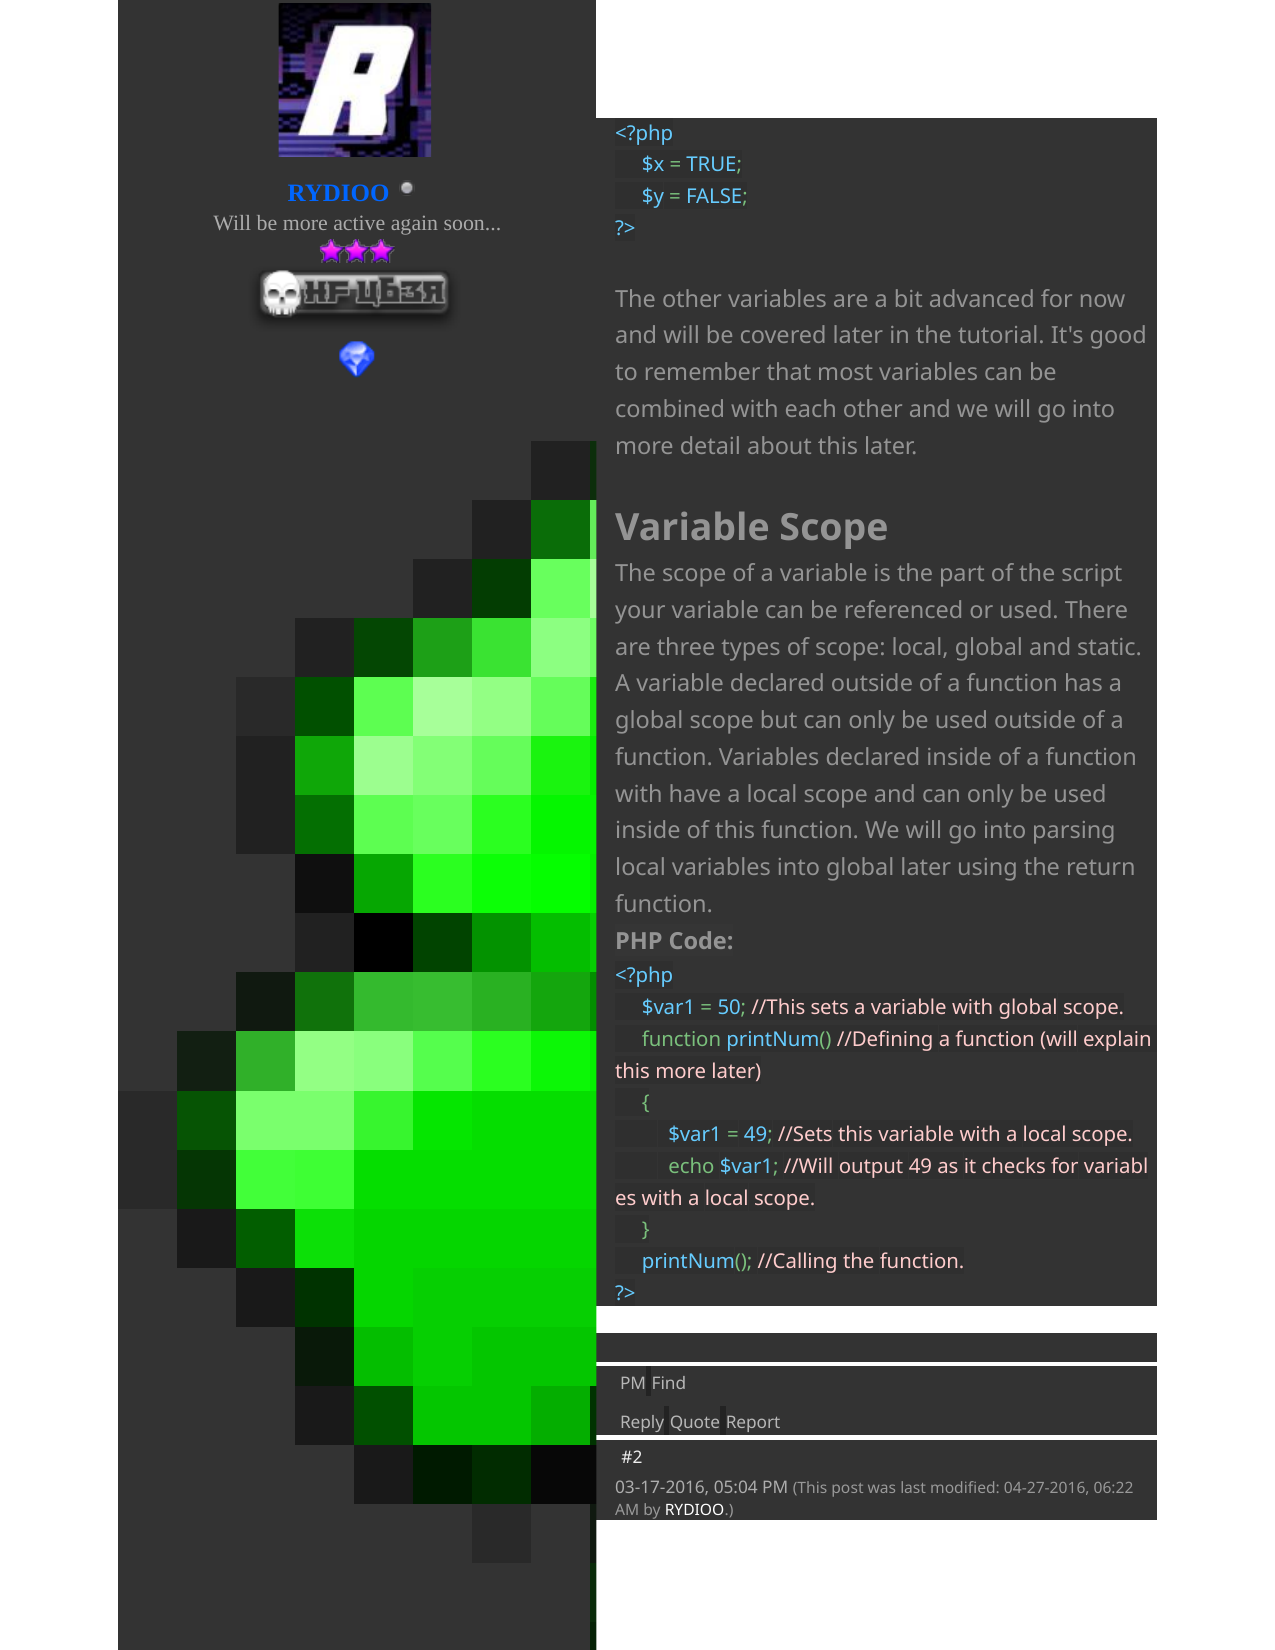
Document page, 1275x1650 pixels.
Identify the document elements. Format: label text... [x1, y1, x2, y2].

picture [118, 382, 597, 1650]
picture [395, 176, 421, 202]
text [118, 337, 596, 382]
text #2 [597, 1440, 1141, 1469]
text PHP Code: [597, 924, 1157, 956]
text PM Find [597, 1366, 1152, 1396]
picture [278, 3, 432, 157]
text <?php $x = TRUE; $y = FALSE; ?> [596, 118, 1157, 241]
picture [338, 340, 376, 379]
text [118, 0, 596, 176]
text <?php $var1 = 50; //This sets a variable with global scope. function printNum() //Defining a function (will explain this more later) { $var1 = 49; //Sets this variable with a local scope. echo $var1; //Will output 49 as it checks for variables with a local scope. } printNum(); //Calling the function. ?> [597, 961, 1157, 1306]
text Reply Quote Report [597, 1406, 1152, 1435]
text RYDIOO Will be more active again soon... [118, 176, 596, 337]
text The other variables are a bit advanced for now and will be covered later in the tutorial. It's good to remember that most variables can be combined with each other and we will go into more detail about this later. Variable Scope The scope of a variable is the part of the script your variable can be referenced or used. There are three types of scope: local, global and static. A variable declared outside of a function has a global scope but can only be used outside of a function. Variables declared inside of a function with have a local scope and can only be used inside of this function. We will go into parsing local variables into global later using the return function. [596, 245, 1157, 919]
picture [248, 266, 461, 332]
picture [319, 239, 395, 263]
text 03-17-2016, 05:04 PM (This post was last modified: 04-27-2016, 06:22 AM by RYDIOO.) [597, 1475, 1157, 1520]
